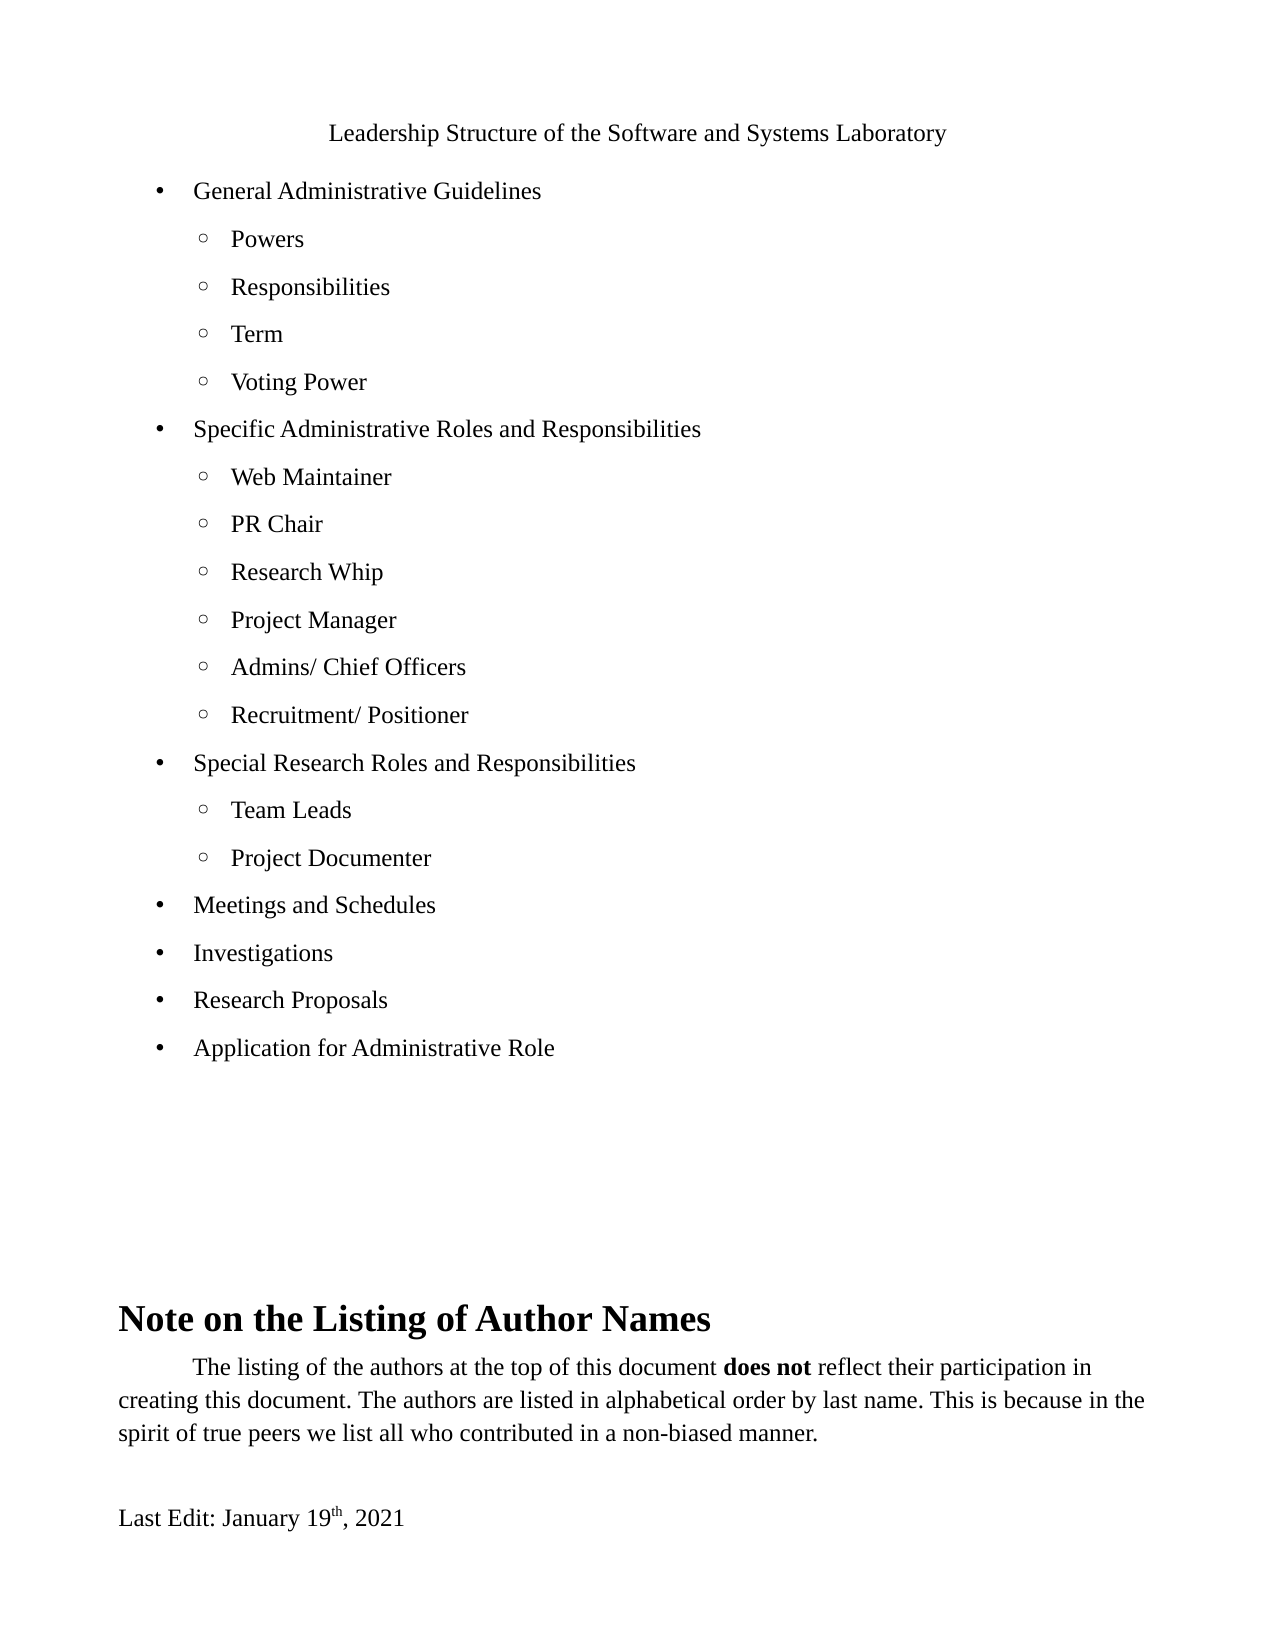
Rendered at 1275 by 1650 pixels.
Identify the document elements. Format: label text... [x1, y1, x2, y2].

list Special Research Roles and Responsibilities [156, 748, 1157, 776]
list Investigations [156, 938, 1157, 967]
list Application for Administrative Role [156, 1033, 1157, 1062]
list Specific Administrative Roles and Responsibilities [156, 414, 1157, 443]
list PR Chair [193, 509, 1157, 538]
list Project Manager [193, 605, 1157, 633]
list Project Documenter [193, 843, 1157, 872]
list Meetings and Schedules [156, 890, 1157, 919]
list Term [193, 319, 1157, 348]
list Voting Power [193, 367, 1157, 396]
list General Administrative Guidelines [156, 176, 1157, 205]
list Web Maintainer [193, 462, 1157, 491]
list Recruitment/ Positioner [193, 700, 1157, 729]
text The listing of the authors at the top of this document does not reflect their participation in creating this document. The authors are listed in alphabetical order by last name. This is because in the spirit of true peers we list all who contributed in a non-biased manner. [118, 1352, 1157, 1447]
list Powers [193, 224, 1157, 253]
subtitle Note on the Listing of Author Names [118, 1296, 1157, 1340]
list Team Leads [193, 795, 1157, 824]
list Research Whip [193, 557, 1157, 586]
list Research Proposals [156, 986, 1157, 1014]
list Admins/ Chief Officers [193, 652, 1157, 681]
list Responsibilities [193, 272, 1157, 300]
